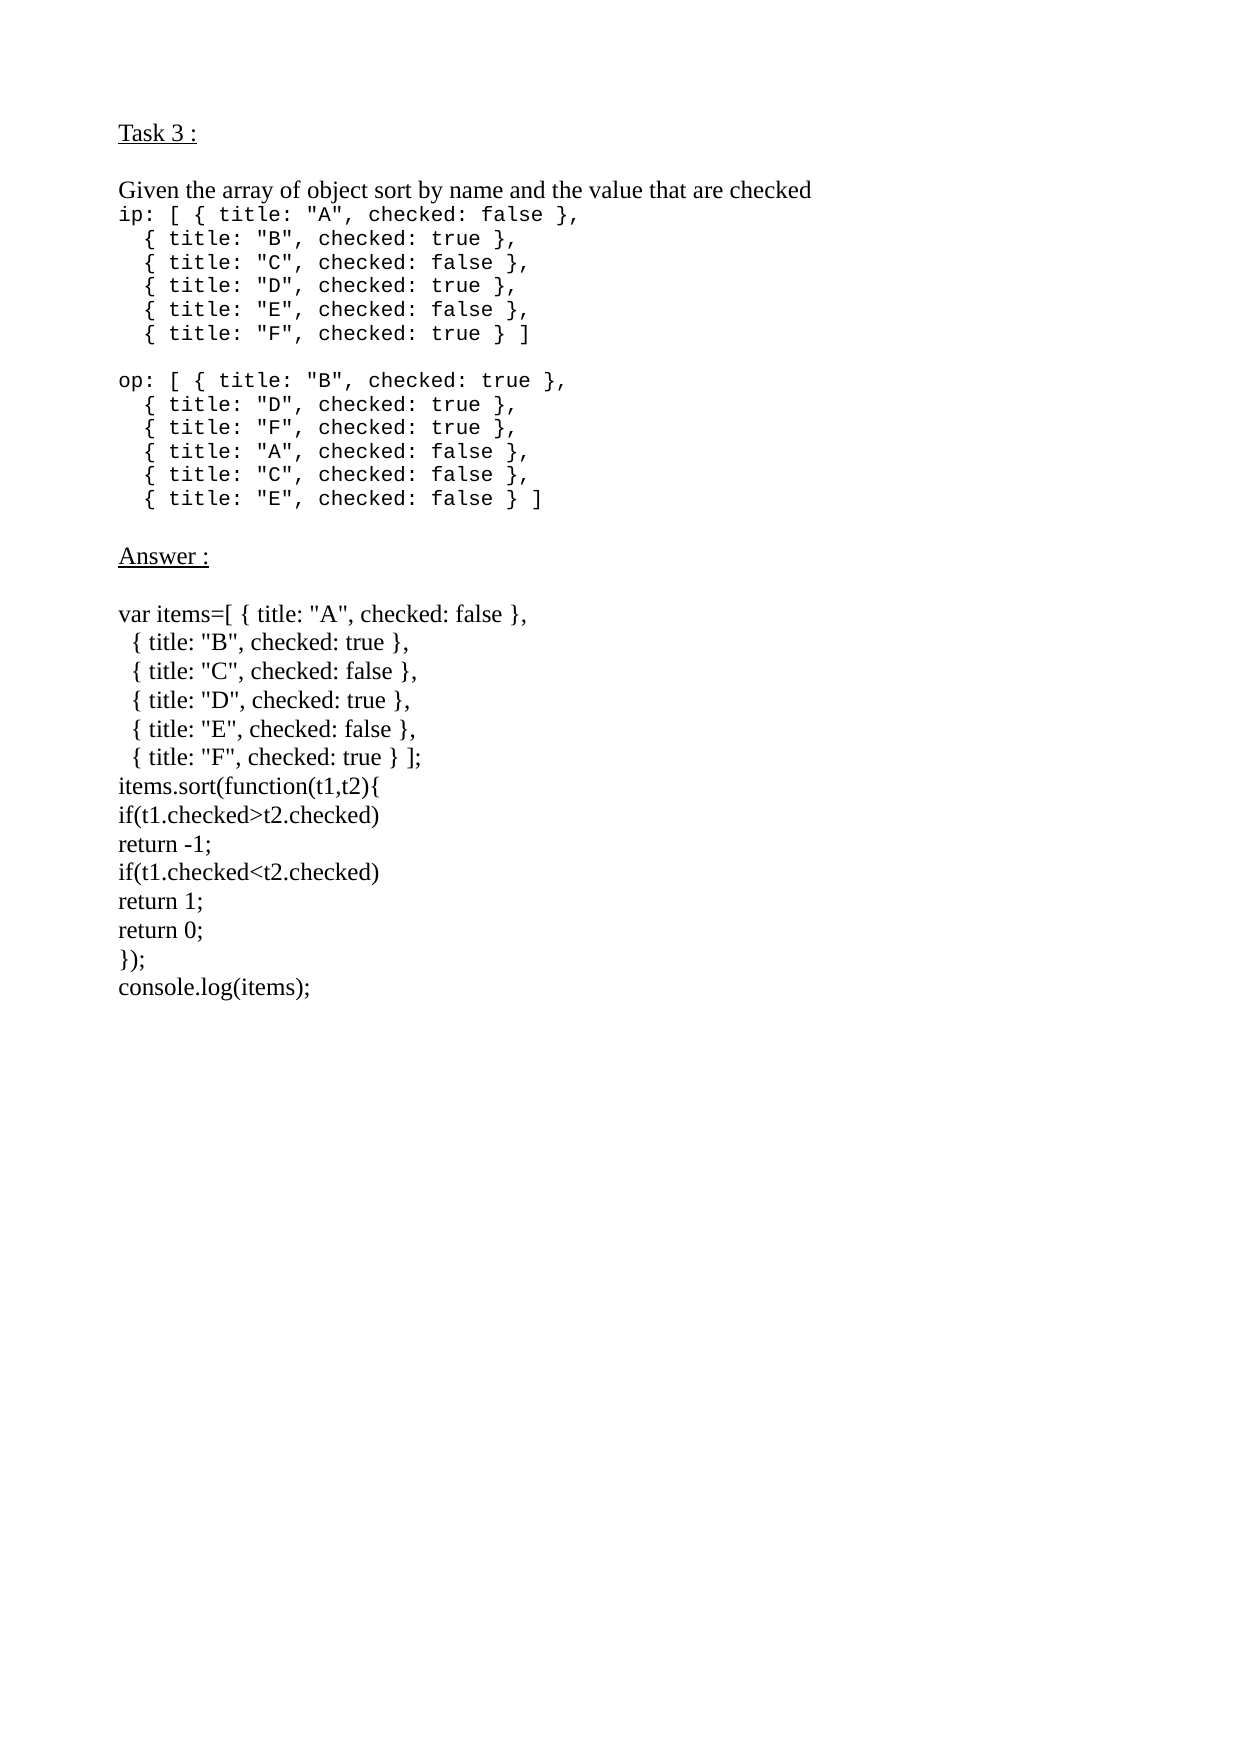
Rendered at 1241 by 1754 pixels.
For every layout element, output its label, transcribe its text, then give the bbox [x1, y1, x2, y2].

text Answer : [118, 541, 1122, 570]
text return 0; [118, 915, 1122, 944]
text { title: "D", checked: true }, [118, 393, 1122, 417]
text items.sort(function(t1,t2){ [118, 771, 1122, 800]
text { title: "D", checked: true }, [118, 275, 1122, 299]
text console.log(items); [118, 972, 1122, 1030]
text if(t1.checked<t2.checked) [118, 857, 1122, 886]
text ip: [ { title: "A", checked: false }, [118, 204, 1122, 228]
text { title: "F", checked: true } ]; [118, 742, 1122, 771]
text { title: "A", checked: false }, [118, 441, 1122, 464]
text { title: "C", checked: false }, [118, 464, 1122, 488]
text if(t1.checked>t2.checked) [118, 800, 1122, 829]
text { title: "D", checked: true }, [118, 685, 1122, 714]
text op: [ { title: "B", checked: true }, [118, 370, 1122, 393]
text Task 3 : Given the array of object sort by name and the value that are checked [118, 118, 1122, 204]
text { title: "E", checked: false }, [118, 299, 1122, 323]
text { title: "C", checked: false }, [118, 252, 1122, 275]
text { title: "F", checked: true }, [118, 417, 1122, 441]
text { title: "F", checked: true } ] [118, 323, 1122, 346]
text return -1; [118, 829, 1122, 857]
text { title: "E", checked: false } ] [118, 488, 1122, 512]
text }); [118, 944, 1122, 972]
text { title: "E", checked: false }, [118, 714, 1122, 742]
text return 1; [118, 886, 1122, 915]
text { title: "B", checked: true }, [118, 228, 1122, 252]
text { title: "C", checked: false }, [118, 656, 1122, 685]
text var items=[ { title: "A", checked: false }, { title: "B", checked: true }, [118, 599, 1122, 656]
